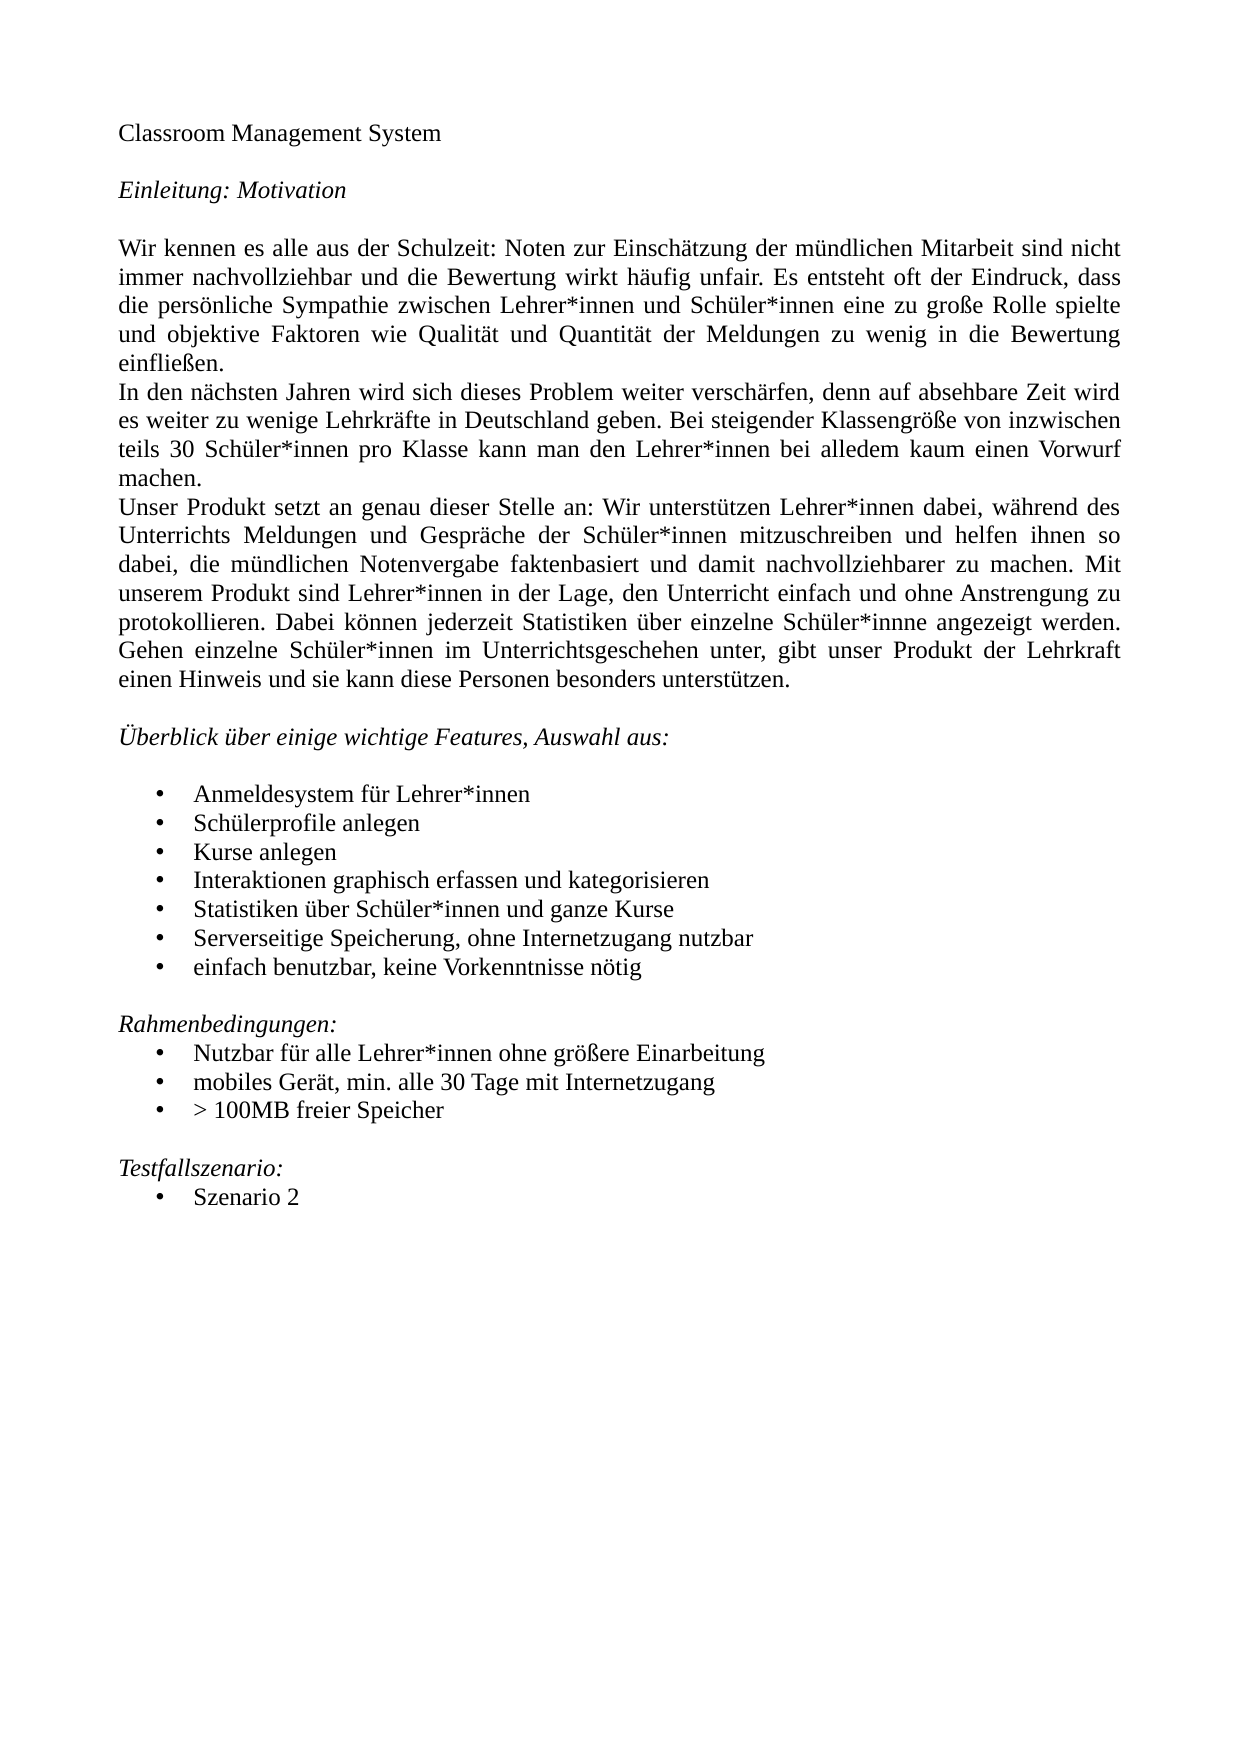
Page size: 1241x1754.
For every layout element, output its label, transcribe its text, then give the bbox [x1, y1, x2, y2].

text In den nächsten Jahren wird sich dieses Problem weiter verschärfen, denn auf absehbare Zeit wird es weiter zu wenige Lehrkräfte in Deutschland geben. Bei steigender Klassengröße von inzwischen teils 30 Schüler*innen pro Klasse kann man den Lehrer*innen bei alledem kaum einen Vorwurf machen. [118, 377, 1122, 492]
list Schülerprofile anlegen [156, 808, 1122, 837]
text Rahmenbedingungen: [118, 1009, 1122, 1038]
list > 100MB freier Speicher [156, 1096, 1122, 1124]
list Statistiken über Schüler*innen und ganze Kurse [156, 894, 1122, 923]
list mobiles Gerät, min. alle 30 Tage mit Internetzugang [156, 1067, 1122, 1096]
list Kurse anlegen [156, 837, 1122, 866]
list Serverseitige Speicherung, ohne Internetzugang nutzbar [156, 923, 1122, 952]
list einfach benutzbar, keine Vorkenntnisse nötig [156, 952, 1122, 981]
text Einleitung: Motivation [118, 176, 1122, 204]
text Wir kennen es alle aus der Schulzeit: Noten zur Einschätzung der mündlichen Mitarbeit sind nicht immer nachvollziehbar und die Bewertung wirkt häufig unfair. Es entsteht oft der Eindruck, dass die persönliche Sympathie zwischen Lehrer*innen und Schüler*innen eine zu große Rolle spielte und objektive Faktoren wie Qualität und Quantität der Meldungen zu wenig in die Bewertung einfließen. [118, 233, 1122, 377]
text Testfallszenario: [118, 1153, 1122, 1182]
text Unser Produkt setzt an genau dieser Stelle an: Wir unterstützen Lehrer*innen dabei, während des Unterrichts Meldungen und Gespräche der Schüler*innen mitzuschreiben und helfen ihnen so dabei, die mündlichen Notenvergabe faktenbasiert und damit nachvollziehbarer zu machen. Mit unserem Produkt sind Lehrer*innen in der Lage, den Unterricht einfach und ohne Anstrengung zu protokollieren. Dabei können jederzeit Statistiken über einzelne Schüler*innne angezeigt werden. Gehen einzelne Schüler*innen im Unterrichtsgeschehen unter, gibt unser Produkt der Lehrkraft einen Hinweis und sie kann diese Personen besonders unterstützen. [118, 492, 1122, 693]
list Interaktionen graphisch erfassen und kategorisieren [156, 866, 1122, 894]
list Szenario 2 [156, 1182, 1122, 1211]
list Nutzbar für alle Lehrer*innen ohne größere Einarbeitung [156, 1038, 1122, 1067]
text Classroom Management System [118, 118, 1122, 147]
list Anmeldesystem für Lehrer*innen [156, 779, 1122, 808]
text Überblick über einige wichtige Features, Auswahl aus: [118, 722, 1122, 751]
